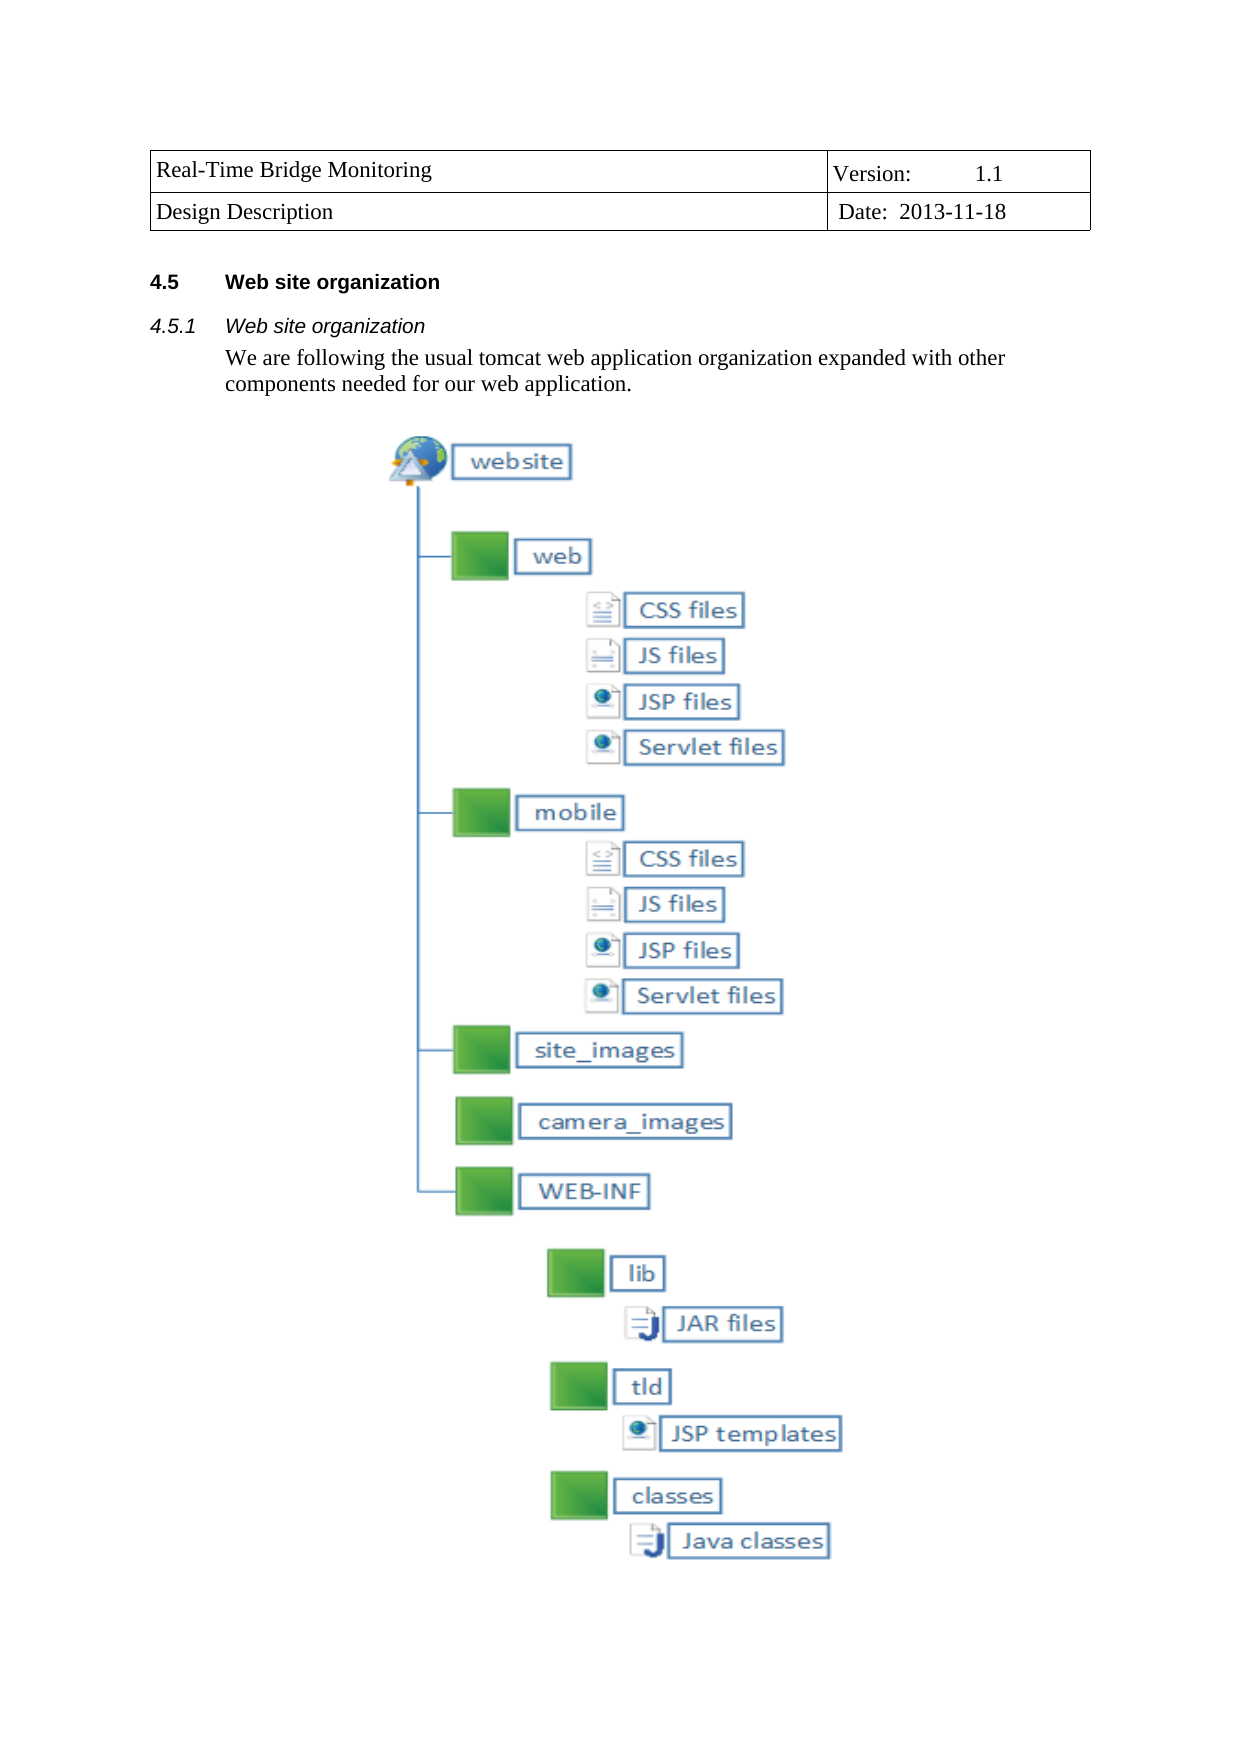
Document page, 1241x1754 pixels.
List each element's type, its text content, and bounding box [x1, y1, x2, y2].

picture [388, 435, 852, 1569]
text We are following the usual tomcat web application organization expanded with other components needed for our web application. [225, 344, 1090, 397]
subtitle Web site organization [150, 269, 1090, 294]
subtitle Web site organization [150, 313, 1090, 338]
